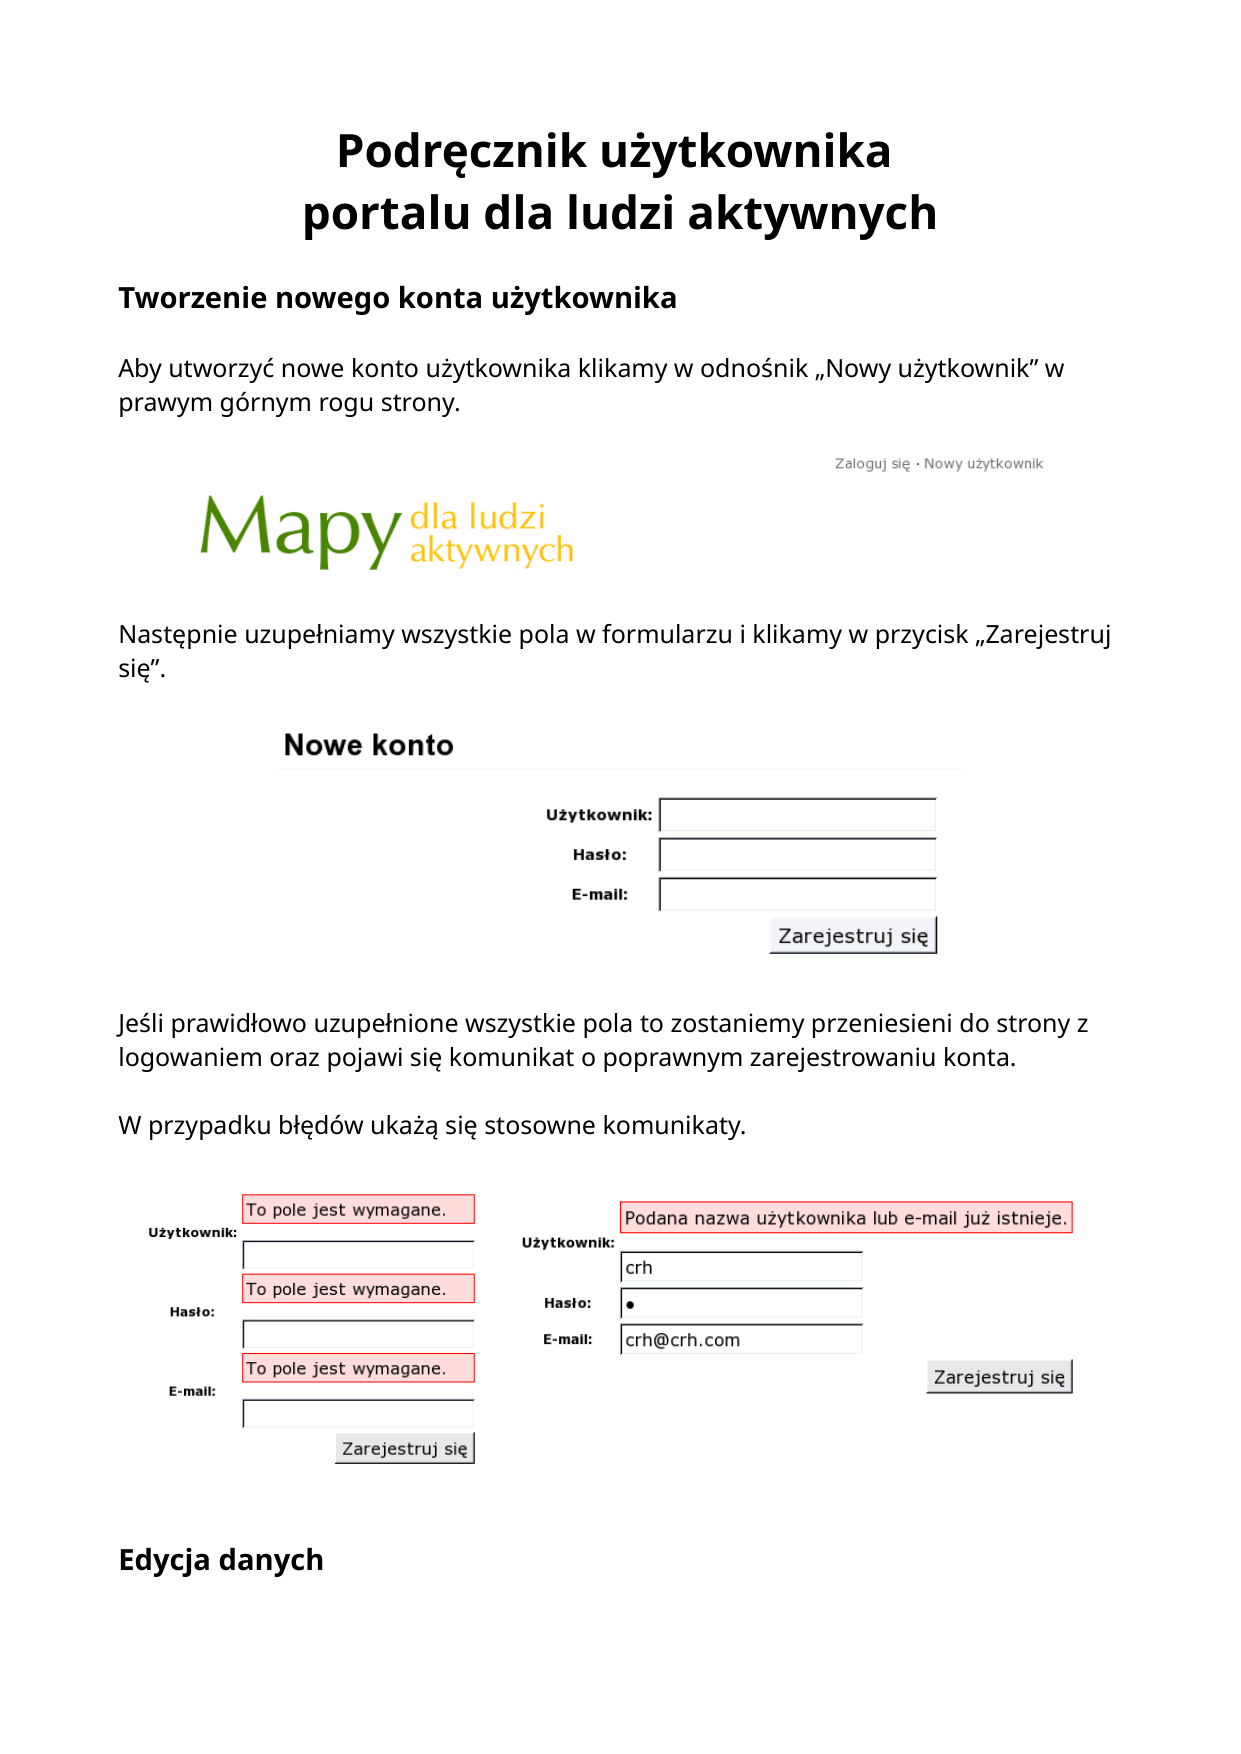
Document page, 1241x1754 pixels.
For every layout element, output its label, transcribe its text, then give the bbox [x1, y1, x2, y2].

text Podręcznik użytkownika [118, 118, 1122, 181]
text Następnie uzupełniamy wszystkie pola w formularzu i klikamy w przycisk „Zarejestruj się”. [118, 617, 1122, 685]
text W przypadku błędów ukażą się stosowne komunikaty. [118, 1108, 1122, 1142]
text Jeśli prawidłowo uzupełnione wszystkie pola to zostaniemy przeniesieni do strony z logowaniem oraz pojawi się komunikat o poprawnym zarejestrowaniu konta. [118, 1006, 1122, 1074]
picture [134, 1176, 485, 1471]
text portalu dla ludzi aktywnych [118, 181, 1122, 243]
text Tworzenie nowego konta użytkownika [118, 277, 1122, 317]
picture [277, 718, 963, 972]
text Edycja danych [118, 1539, 1122, 1578]
picture [193, 452, 1047, 583]
text Aby utworzyć nowe konto użytkownika klikamy w odnośnik „Nowy użytkownik” w prawym górnym rogu strony. [118, 351, 1122, 419]
picture [510, 1185, 1077, 1399]
